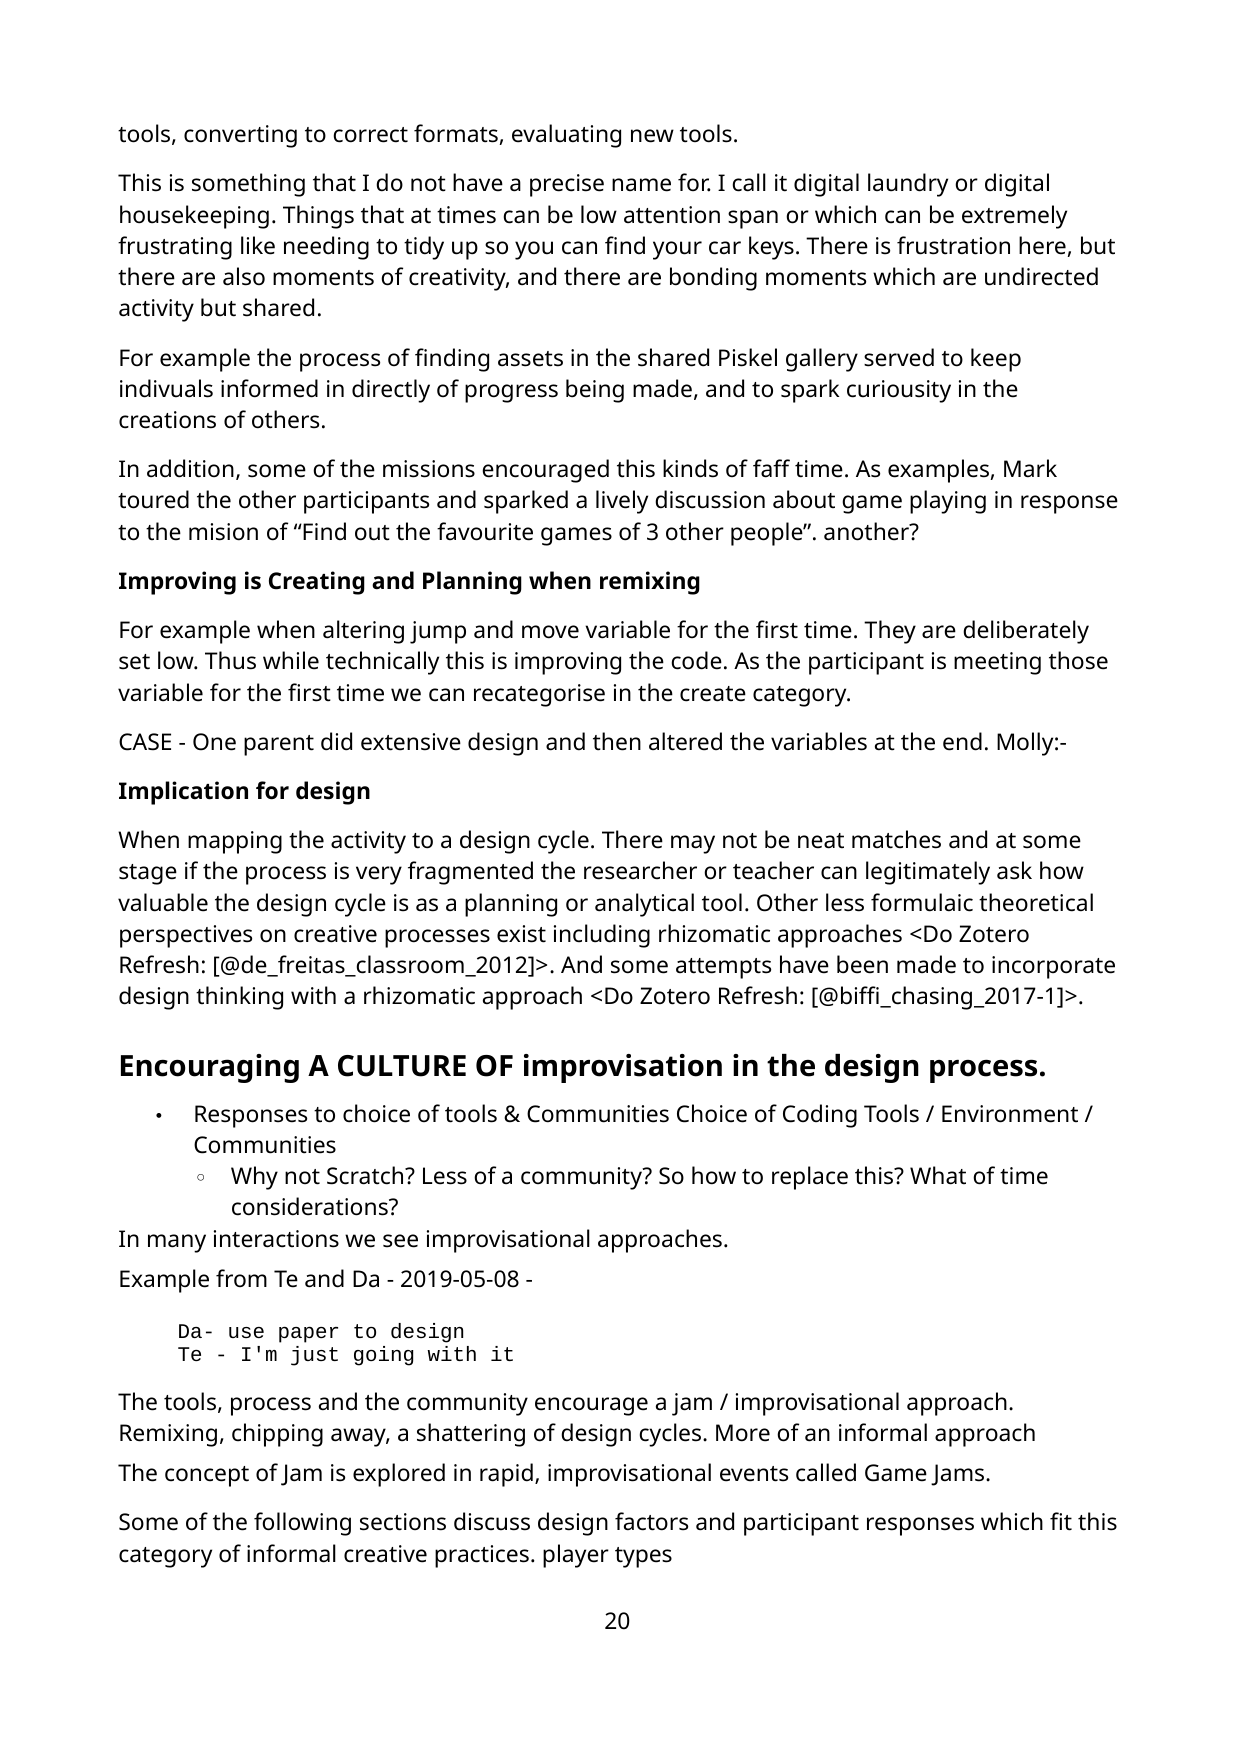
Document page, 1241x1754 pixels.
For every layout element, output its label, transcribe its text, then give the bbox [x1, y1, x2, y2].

text Implication for design [118, 775, 1122, 806]
text The concept of Jam is explored in rapid, improvisational events called Game Jams. [118, 1457, 1122, 1488]
text This is something that I do not have a precise name for. I call it digital laundry or digital housekeeping. Things that at times can be low attention span or which can be extremely frustrating like needing to tidy up so you can find your car keys. There is frustration here, but there are also moments of creativity, and there are bonding moments which are undirected activity but shared. [118, 167, 1122, 323]
text For example when altering jump and move variable for the first time. They are deliberately set low. Thus while technically this is improving the code. As the participant is meeting those variable for the first time we can recategorise in the create category. [118, 614, 1122, 708]
text tools, converting to correct formats, evaluating new tools. [118, 118, 1122, 149]
text CASE - One parent did extensive design and then altered the variables at the end. Molly:- [118, 726, 1122, 757]
text For example the process of finding assets in the shared Piskel gallery served to keep indivuals informed in directly of progress being made, and to spark curiousity in the creations of others. [118, 341, 1122, 435]
text Some of the following sections discuss design factors and participant responses which fit this category of informal creative practices. player types [118, 1506, 1122, 1569]
list Why not Scratch? Less of a community? So how to replace this? What of time considerations? [193, 1160, 1122, 1223]
text Example from Te and Da - 2019-05-08 - [118, 1263, 1122, 1294]
text Improving is Creating and Planning when remixing [118, 565, 1122, 596]
list Responses to choice of tools & Communities Choice of Coding Tools / Environment / Communities [156, 1098, 1122, 1160]
text Da- use paper to design [177, 1321, 1122, 1344]
subtitle Encouraging A CULTURE OF improvisation in the design process. [118, 1045, 1122, 1085]
text When mapping the activity to a design cycle. There may not be neat matches and at some stage if the process is very fragmented the researcher or teacher can legitimately ask how valuable the design cycle is as a planning or analytical tool. Other less formulaic theoretical perspectives on creative processes exist including rhizomatic approaches <Do Zotero Refresh: [@de_freitas_classroom_2012]>. And some attempts have been made to incorporate design thinking with a rhizomatic approach <Do Zotero Refresh: [@biffi_chasing_2017-1]>. [118, 824, 1122, 1011]
text Te - I'm just going with it [177, 1344, 1122, 1368]
text The tools, process and the community encourage a jam / improvisational approach. Remixing, chipping away, a shattering of design cycles. More of an informal approach [118, 1386, 1122, 1448]
text In many interactions we see improvisational approaches. [118, 1223, 1122, 1254]
text In addition, some of the missions encouraged this kinds of faff time. As examples, Mark toured the other participants and sparked a lively discussion about game playing in response to the mision of “Find out the favourite games of 3 other people”. another? [118, 453, 1122, 547]
